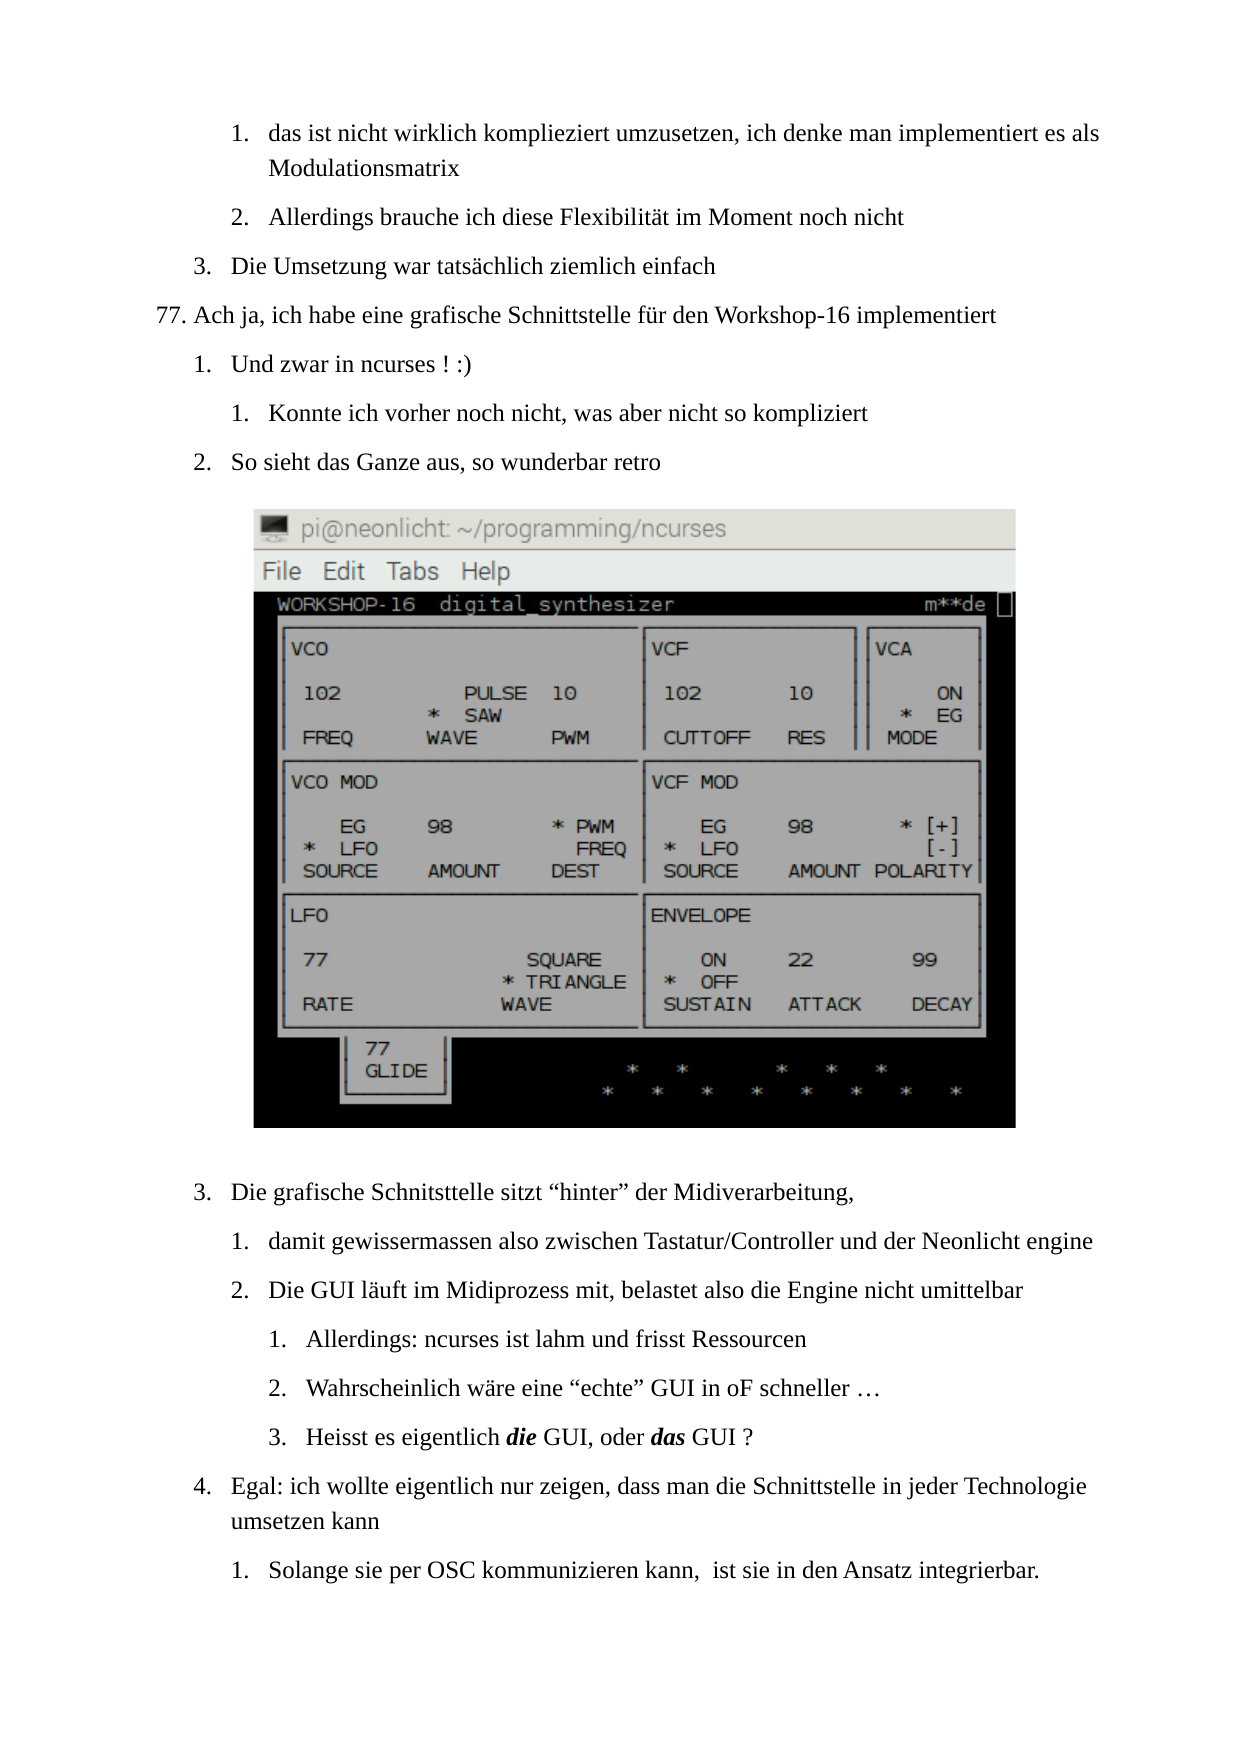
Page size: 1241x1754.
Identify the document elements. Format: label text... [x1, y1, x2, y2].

list Allerdings: ncurses ist lahm und frisst Ressourcen [268, 1324, 1122, 1353]
list Die Umsetzung war tatsächlich ziemlich einfach [193, 251, 1122, 279]
list Konnte ich vorher noch nicht, was aber nicht so kompliziert [231, 398, 1122, 427]
list das ist nicht wirklich komplieziert umzusetzen, ich denke man implementiert es als Modulationsmatrix [231, 118, 1122, 181]
list Und zwar in ncurses ! :) [193, 349, 1122, 378]
list Wahrscheinlich wäre eine “echte” GUI in oF schneller … [268, 1373, 1122, 1402]
picture [253, 509, 1016, 1128]
list Die GUI läuft im Midiprozess mit, belastet also die Engine nicht umittelbar [231, 1275, 1122, 1304]
list Solange sie per OSC kommunizieren kann, ist sie in den Ansatz integrierbar. [231, 1555, 1122, 1584]
list damit gewissermassen also zwischen Tastatur/Controller und der Neonlicht engine [231, 1226, 1122, 1255]
list Heisst es eigentlich die GUI, oder das GUI ? [268, 1422, 1122, 1451]
list Egal: ich wollte eigentlich nur zeigen, dass man die Schnittstelle in jeder Technologie umsetzen kann [193, 1471, 1122, 1535]
list Ach ja, ich habe eine grafische Schnittstelle für den Workshop-16 implementiert [156, 300, 1122, 328]
list So sieht das Ganze aus, so wunderbar retro [193, 447, 1122, 1157]
list Die grafische Schnitsttelle sitzt “hinter” der Midiverarbeitung, [193, 1177, 1122, 1206]
list Allerdings brauche ich diese Flexibilität im Moment noch nicht [231, 202, 1122, 230]
